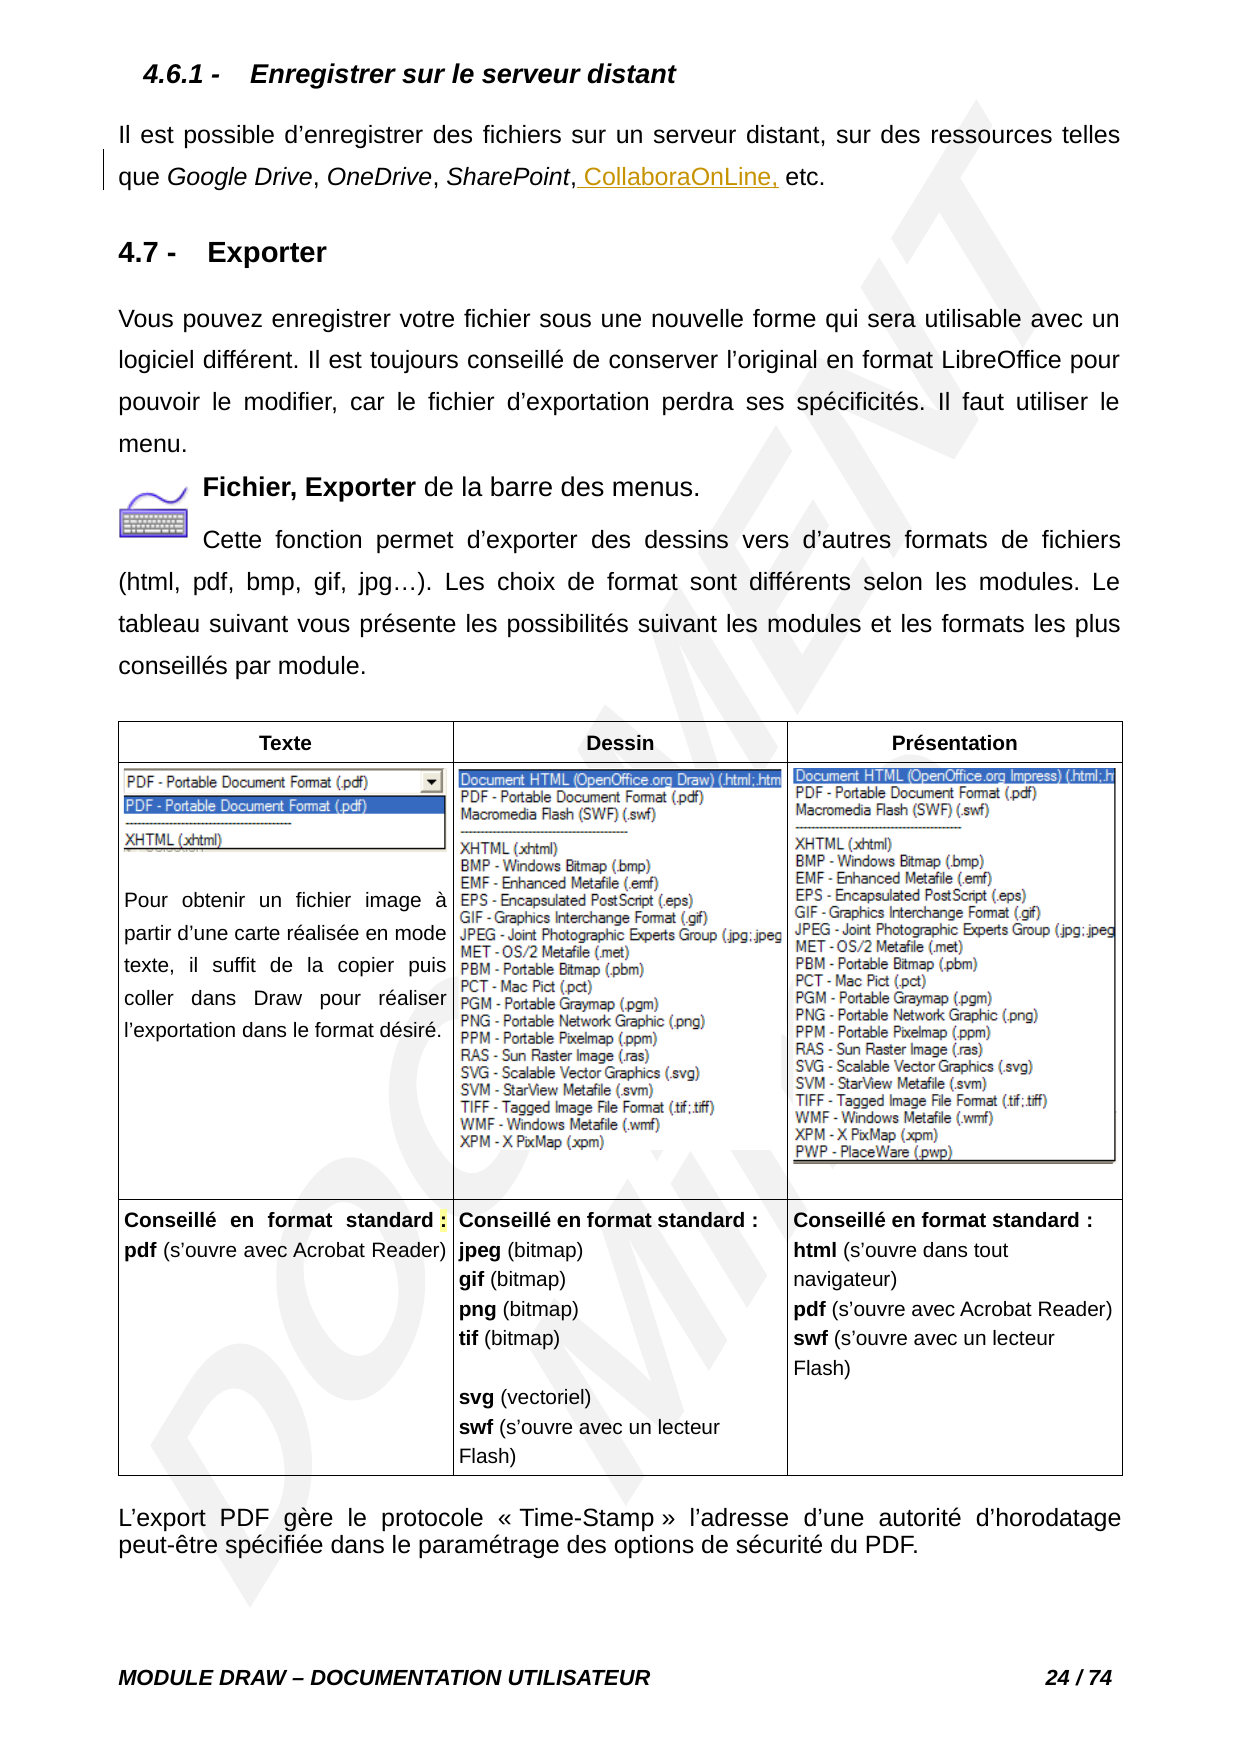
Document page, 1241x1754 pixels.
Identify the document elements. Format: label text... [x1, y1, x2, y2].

subtitle Exporter [118, 236, 1122, 268]
table_header Dessin [454, 722, 787, 762]
table_cell Pour obtenir un fichier image à partir d’une carte réalisée en mode texte, il suffit de la copier puis coller dans Draw pour réaliser l’exportation dans le format désiré. [119, 763, 453, 1198]
subtitle Enregistrer sur le serveur distant [143, 59, 1122, 89]
text L’export PDF gère le protocole « Time-Stamp » l’adresse d’une autorité d’horodatage peut-être spécifiée dans le paramétrage des options de sécurité du PDF. [118, 1503, 1122, 1559]
table_header Présentation [788, 722, 1122, 762]
text Il est possible d’enregistrer des fichiers sur un serveur distant, sur des ressources telles que Google Drive, OneDrive, SharePoint, CollaboraOnLine, etc. [118, 121, 1122, 190]
picture [793, 768, 1117, 1164]
text Vous pouvez enregistrer votre fichier sous une nouvelle forme qui sera utilisable avec un logiciel différent. Il est toujours conseillé de conserver l’original en format LibreOffice pour pouvoir le modifier, car le fichier d’exportation perdra ses spécificités. Il faut utiliser le menu. [118, 304, 1122, 458]
table_cell [788, 763, 1122, 1198]
table_header Texte [119, 722, 453, 762]
table_cell Conseillé en format standard : html (s’ouvre dans tout navigateur) pdf (s’ouvre avec Acrobat Reader) swf (s’ouvre avec un lecteur Flash) [788, 1200, 1122, 1475]
table_cell Conseillé en format standard : pdf (s’ouvre avec Acrobat Reader) [119, 1200, 453, 1475]
table_cell [454, 763, 787, 1198]
table_cell Conseillé en format standard : jpeg (bitmap) gif (bitmap) png (bitmap) tif (bitmap) svg (vectoriel) swf (s’ouvre avec un lecteur Flash) [454, 1200, 787, 1475]
text Cette fonction permet d’exporter des dessins vers d’autres formats de fichiers (html, pdf, bmp, gif, jpg…). Les choix de format sont différents selon les modules. Le tableau suivant vous présente les possibilités suivant les modules et les formats les plus conseillés par module. [118, 526, 1122, 679]
picture [123, 768, 447, 852]
picture [115, 476, 191, 552]
text Fichier, Exporter de la barre des menus. [118, 472, 1122, 502]
picture [458, 768, 782, 1150]
